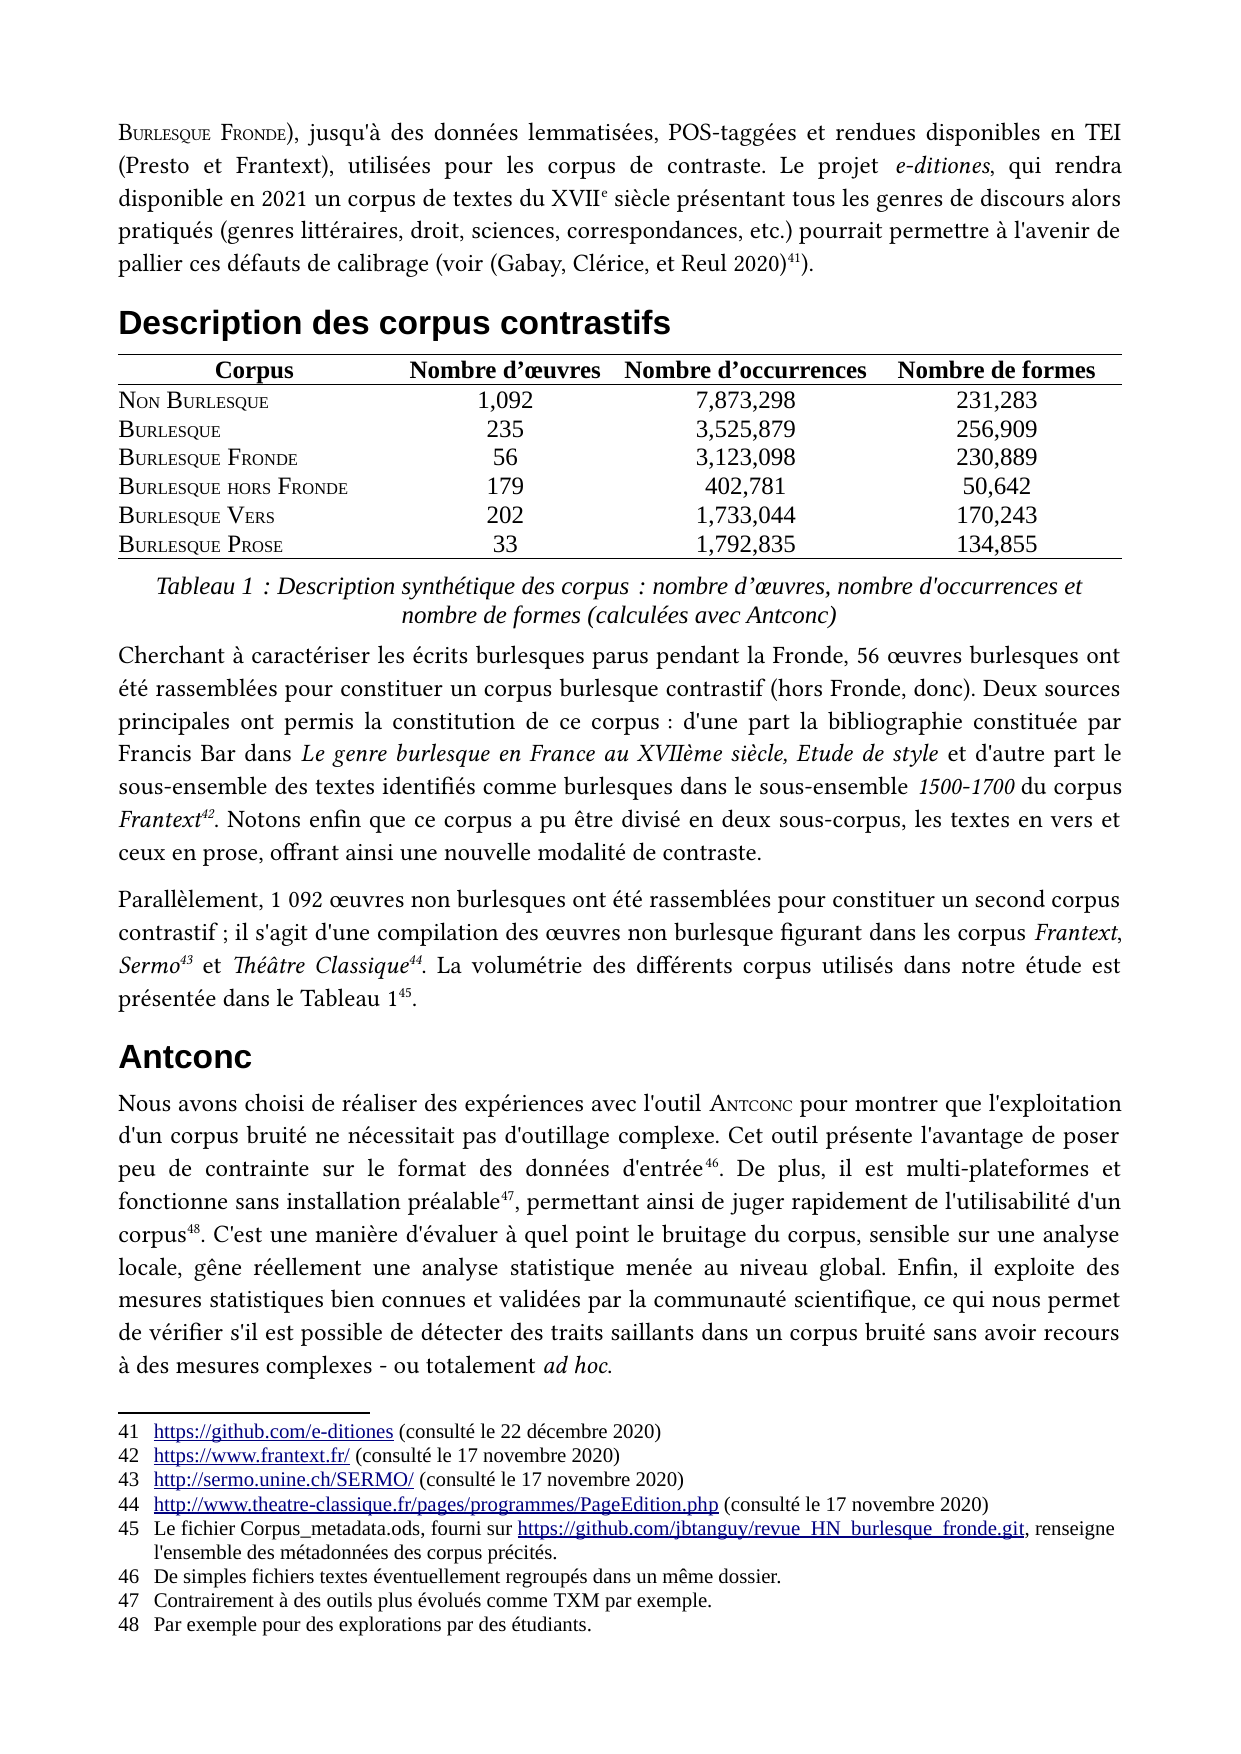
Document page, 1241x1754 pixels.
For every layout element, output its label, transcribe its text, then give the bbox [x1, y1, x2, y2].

table_cell 7 873 298 [620, 385, 871, 414]
text https://github.com/e-ditiones (consulté le 22 décembre 2020) [118, 1419, 1122, 1443]
table_header Corpus [118, 355, 390, 384]
table_cell 256 909 [871, 414, 1122, 442]
table_cell 33 [390, 529, 620, 557]
table_cell Burlesque Prose [118, 529, 390, 557]
text http://sermo.unine.ch/SERMO/ (consulté le 17 novembre 2020) [118, 1467, 1122, 1491]
subtitle Antconc [118, 1037, 1122, 1076]
table_cell Burlesque [118, 414, 390, 442]
table_cell Non Burlesque [118, 385, 390, 414]
table_cell 3 525 879 [620, 414, 871, 442]
text http://www.theatre-classique.fr/pages/programmes/PageEdition.php (consulté le 17 novembre 2020) [118, 1491, 1122, 1516]
table_header Nombre d’œuvres [390, 355, 620, 384]
table_cell 1 792 835 [620, 529, 871, 557]
text Tableau : Description synthétique des corpus : nombre d’œuvres, nombre d'occurrences et nombre de formes (calculées avec Antconc) [118, 571, 1122, 628]
text Contrairement à des outils plus évolués comme TXM par exemple. [118, 1588, 1122, 1612]
text Burlesque Fronde), jusqu'à des données lemmatisées, POS-taggées et rendues disponibles en TEI (Presto et Frantext), utilisées pour les corpus de contraste. Le projet e-ditiones, qui rendra disponible en 2021 un corpus de textes du XVIIe siècle présentant tous les genres de discours alors pratiqués (genres littéraires, droit, sciences, correspondances, etc.) pourrait permettre à l'avenir de pallier ces défauts de calibrage (voir (Gabay, Clérice, et Reul 2020)). [118, 118, 1122, 278]
table_cell 1 733 044 [620, 500, 871, 529]
table_header Nombre d’occurrences [620, 355, 871, 384]
table_cell 179 [390, 471, 620, 500]
table_cell Burlesque Vers [118, 500, 390, 529]
subtitle Description des corpus contrastifs [118, 303, 1122, 342]
table_cell 50 642 [871, 471, 1122, 500]
table_cell Burlesque Fronde [118, 443, 390, 471]
text Nous avons choisi de réaliser des expériences avec l'outil Antconc pour montrer que l'exploitation d'un corpus bruité ne nécessitait pas d'outillage complexe. Cet outil présente l'avantage de poser peu de contrainte sur le format des données d'entrée. De plus, il est multi-plateformes et fonctionne sans installation préalable, permettant ainsi de juger rapidement de l'utilisabilité d'un corpus. C'est une manière d'évaluer à quel point le bruitage du corpus, sensible sur une analyse locale, gêne réellement une analyse statistique menée au niveau global. Enfin, il exploite des mesures statistiques bien connues et validées par la communauté scientifique, ce qui nous permet de vérifier s'il est possible de détecter des traits saillants dans un corpus bruité sans avoir recours à des mesures complexes - ou totalement ad hoc. [118, 1088, 1122, 1379]
table_cell 56 [390, 443, 620, 471]
table_cell 231 283 [871, 385, 1122, 414]
table_cell 235 [390, 414, 620, 442]
table_cell 3 123 098 [620, 443, 871, 471]
text Le fichier Corpus_metadata.ods, fourni sur https://github.com/jbtanguy/revue_HN_burlesque_fronde.git, renseigne l'ensemble des métadonnées des corpus précités. [118, 1516, 1122, 1564]
text De simples fichiers textes éventuellement regroupés dans un même dossier. [118, 1564, 1122, 1588]
table_cell Burlesque hors Fronde [118, 471, 390, 500]
table_cell 1 092 [390, 385, 620, 414]
text Parallèlement, 1 092 œuvres non burlesques ont été rassemblées pour constituer un second corpus contrastif ; il s'agit d'une compilation des œuvres non burlesque figurant dans les corpus Frantext, Sermo et Théâtre Classique. La volumétrie des différents corpus utilisés dans notre étude est présentée dans le Tableau 1. [118, 885, 1122, 1012]
table_cell 230 889 [871, 443, 1122, 471]
table_header Nombre de formes [871, 355, 1122, 384]
table_cell 202 [390, 500, 620, 529]
table_cell 134 855 [871, 529, 1122, 557]
text https://www.frantext.fr/ (consulté le 17 novembre 2020) [118, 1443, 1122, 1467]
table_cell 170 243 [871, 500, 1122, 529]
text Cherchant à caractériser les écrits burlesques parus pendant la Fronde, 56 œuvres burlesques ont été rassemblées pour constituer un corpus burlesque contrastif (hors Fronde, donc). Deux sources principales ont permis la constitution de ce corpus : d'une part la bibliographie constituée par Francis Bar dans Le genre burlesque en France au XVIIème siècle, Etude de style et d'autre part le sous-ensemble des textes identifiés comme burlesques dans le sous-ensemble 1500-1700 du corpus Frantext. Notons enfin que ce corpus a pu être divisé en deux sous-corpus, les textes en vers et ceux en prose, offrant ainsi une nouvelle modalité de contraste. [118, 641, 1122, 866]
text Par exemple pour des explorations par des étudiants. [118, 1612, 1122, 1636]
table_cell 402 781 [620, 471, 871, 500]
